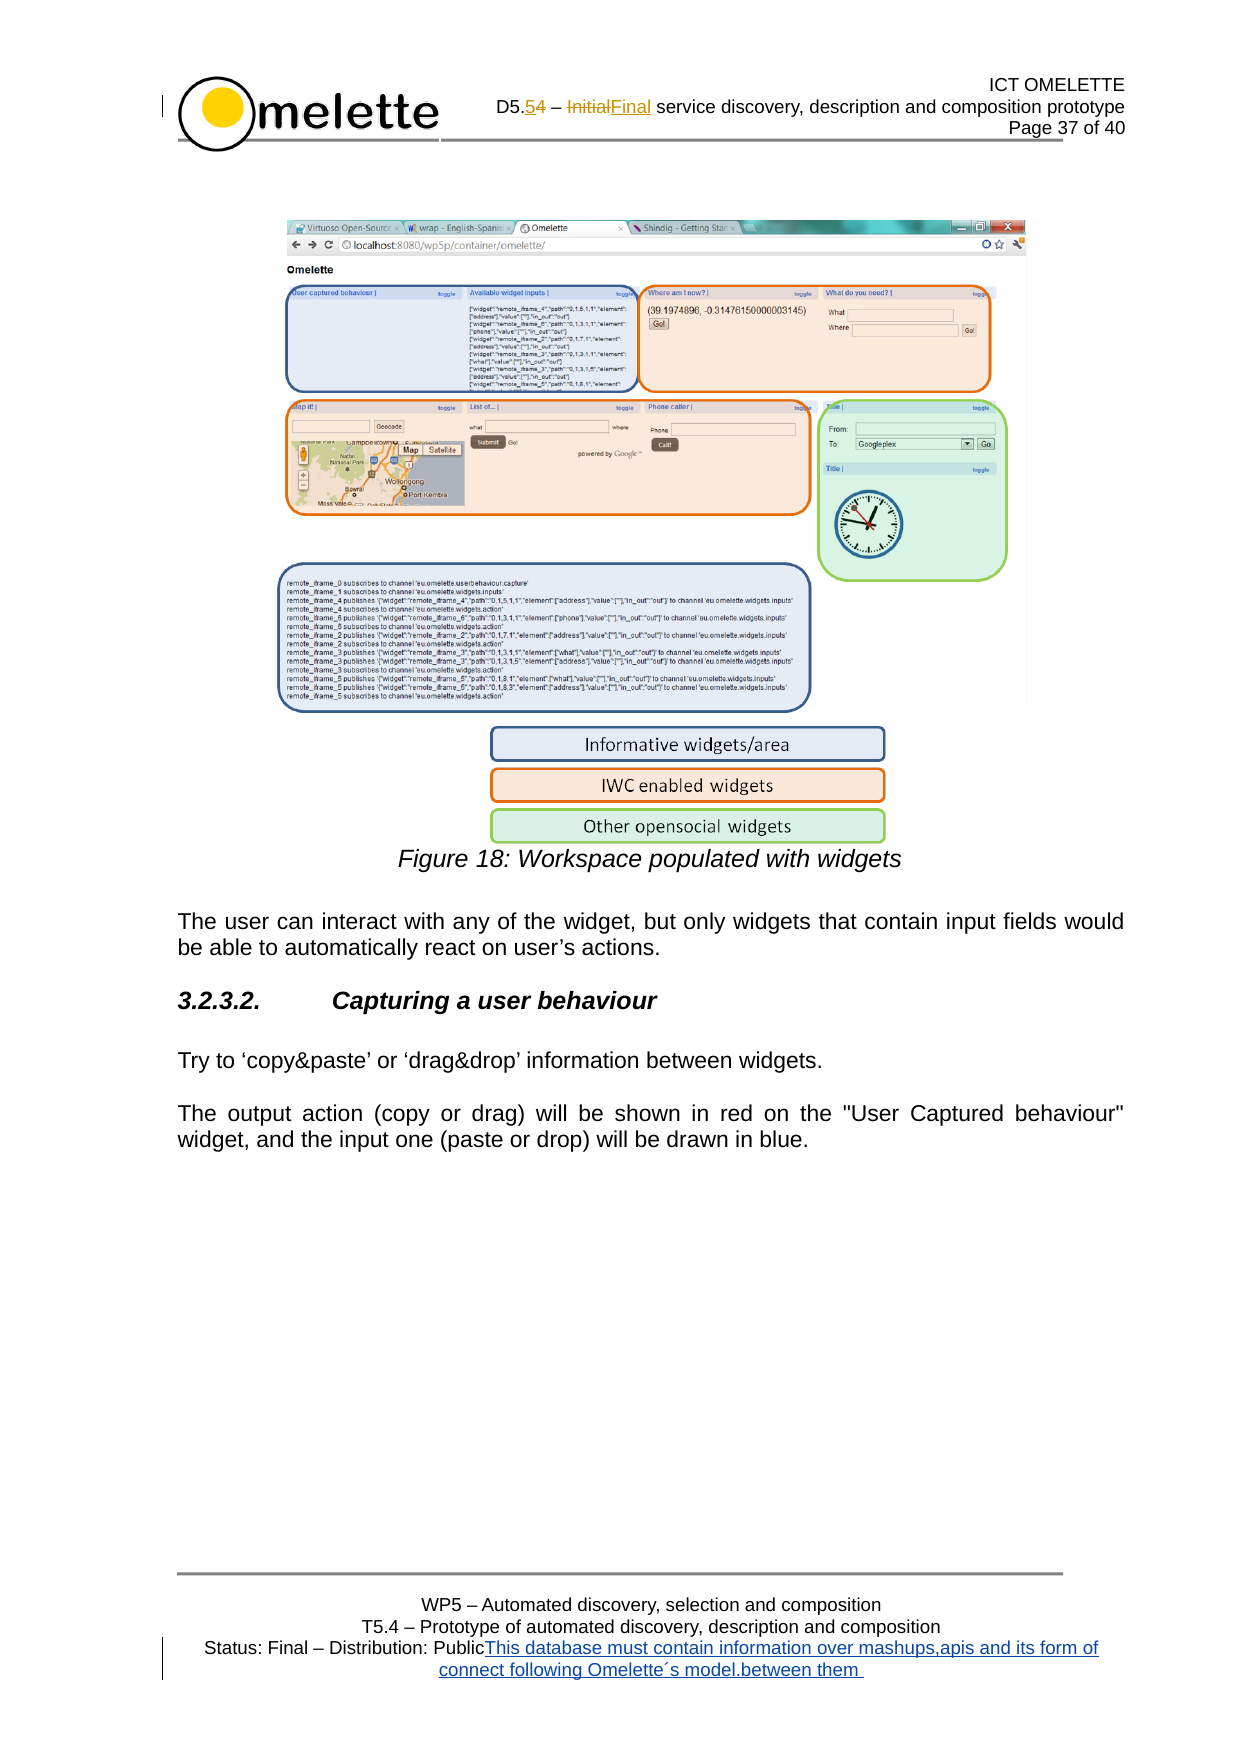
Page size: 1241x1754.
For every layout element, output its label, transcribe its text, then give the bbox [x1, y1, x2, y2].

text Figure 18: Workspace populated with widgets [276, 844, 1026, 873]
picture [276, 220, 1027, 844]
text The user can interact with any of the widget, but only widgets that contain input fields would be able to automatically react on user’s actions. [177, 908, 1125, 961]
subtitle Capturing a user behaviour [177, 986, 1125, 1014]
picture [178, 76, 439, 152]
text The output action (copy or drag) will be shown in red on the "User Captured behaviour" widget, and the input one (paste or drop) will be drawn in blue. [177, 1100, 1125, 1152]
text Try to ‘copy&paste’ or ‘drag&drop’ information between widgets. [177, 1047, 1125, 1073]
